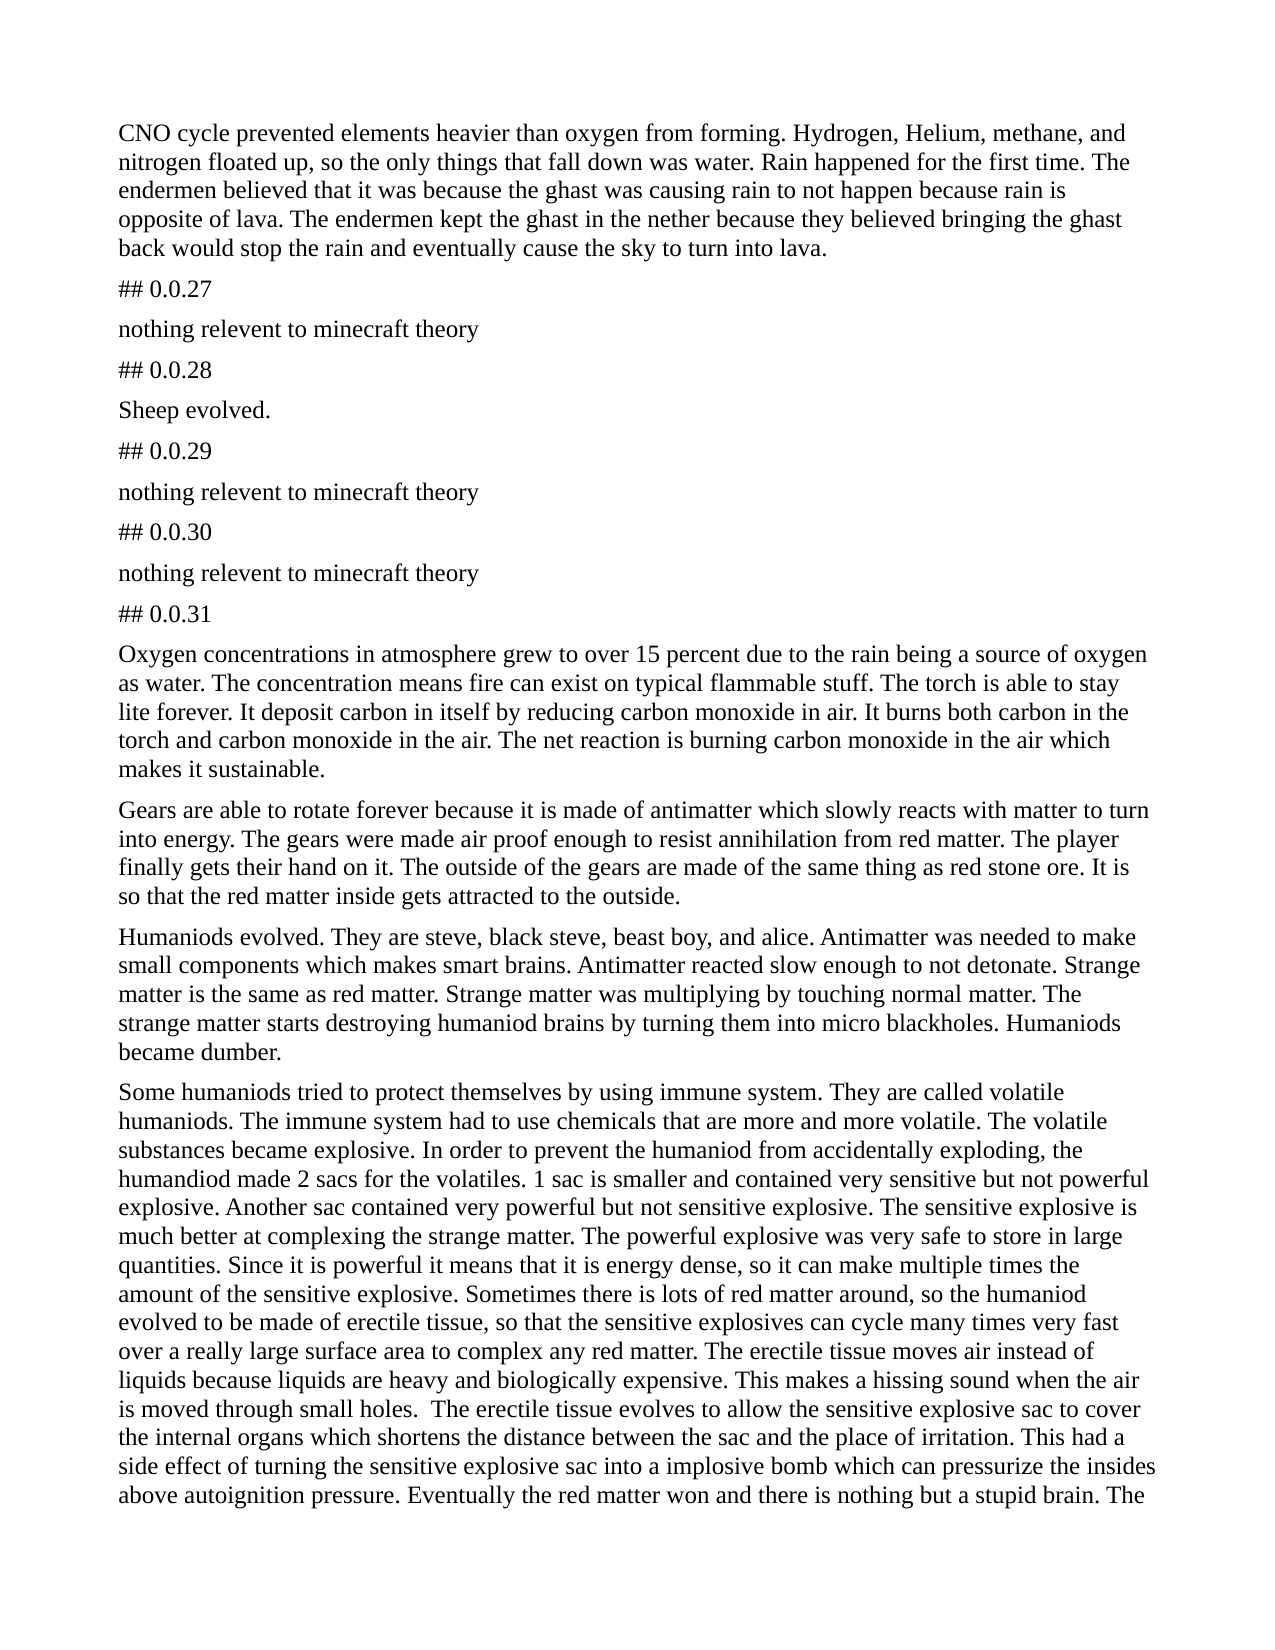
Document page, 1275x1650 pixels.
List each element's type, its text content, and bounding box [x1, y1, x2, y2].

text nothing relevent to minecraft theory [118, 314, 1157, 343]
text ## 0.0.31 [118, 599, 1157, 627]
text Humaniods evolved. They are steve, black steve, beast boy, and alice. Antimatter was needed to make small components which makes smart brains. Antimatter reacted slow enough to not detonate. Strange matter is the same as red matter. Strange matter was multiplying by touching normal matter. The strange matter starts destroying humaniod brains by turning them into micro blackholes. Humaniods became dumber. [118, 922, 1157, 1066]
text ## 0.0.29 [118, 436, 1157, 465]
text ## 0.0.28 [118, 355, 1157, 384]
text Gears are able to rotate forever because it is made of antimatter which slowly reacts with matter to turn into energy. The gears were made air proof enough to resist annihilation from red matter. The player finally gets their hand on it. The outside of the gears are made of the same thing as red stone ore. It is so that the red matter inside gets attracted to the outside. [118, 795, 1157, 910]
text Sheep evolved. [118, 396, 1157, 424]
text Some humaniods tried to protect themselves by using immune system. They are called volatile humaniods. The immune system had to use chemicals that are more and more volatile. The volatile substances became explosive. In order to prevent the humaniod from accidentally exploding, the humandiod made 2 sacs for the volatiles. 1 sac is smaller and contained very sensitive but not powerful explosive. Another sac contained very powerful but not sensitive explosive. The sensitive explosive is much better at complexing the strange matter. The powerful explosive was very safe to store in large quantities. Since it is powerful it means that it is energy dense, so it can make multiple times the amount of the sensitive explosive. Sometimes there is lots of red matter around, so the humaniod evolved to be made of erectile tissue, so that the sensitive explosives can cycle many times very fast over a really large surface area to complex any red matter. The erectile tissue moves air instead of liquids because liquids are heavy and biologically expensive. This makes a hissing sound when the air is moved through small holes. The erectile tissue evolves to allow the sensitive explosive sac to cover the internal organs which shortens the distance between the sac and the place of irritation. This had a side effect of turning the sensitive explosive sac into a implosive bomb which can pressurize the insides above autoignition pressure. Eventually the red matter won and there is nothing but a stupid brain. The [118, 1077, 1157, 1509]
text ## 0.0.27 [118, 274, 1157, 302]
text Oxygen concentrations in atmosphere grew to over 15 percent due to the rain being a source of oxygen as water. The concentration means fire can exist on typical flammable stuff. The torch is able to stay lite forever. It deposit carbon in itself by reducing carbon monoxide in air. It burns both carbon in the torch and carbon monoxide in the air. The net reaction is burning carbon monoxide in the air which makes it sustainable. [118, 639, 1157, 783]
text ## 0.0.30 [118, 517, 1157, 546]
text nothing relevent to minecraft theory [118, 477, 1157, 506]
text nothing relevent to minecraft theory [118, 558, 1157, 587]
text CNO cycle prevented elements heavier than oxygen from forming. Hydrogen, Helium, methane, and nitrogen floated up, so the only things that fall down was water. Rain happened for the first time. The endermen believed that it was because the ghast was causing rain to not happen because rain is opposite of lava. The endermen kept the ghast in the nether because they believed bringing the ghast back would stop the rain and eventually cause the sky to turn into lava. [118, 118, 1157, 262]
